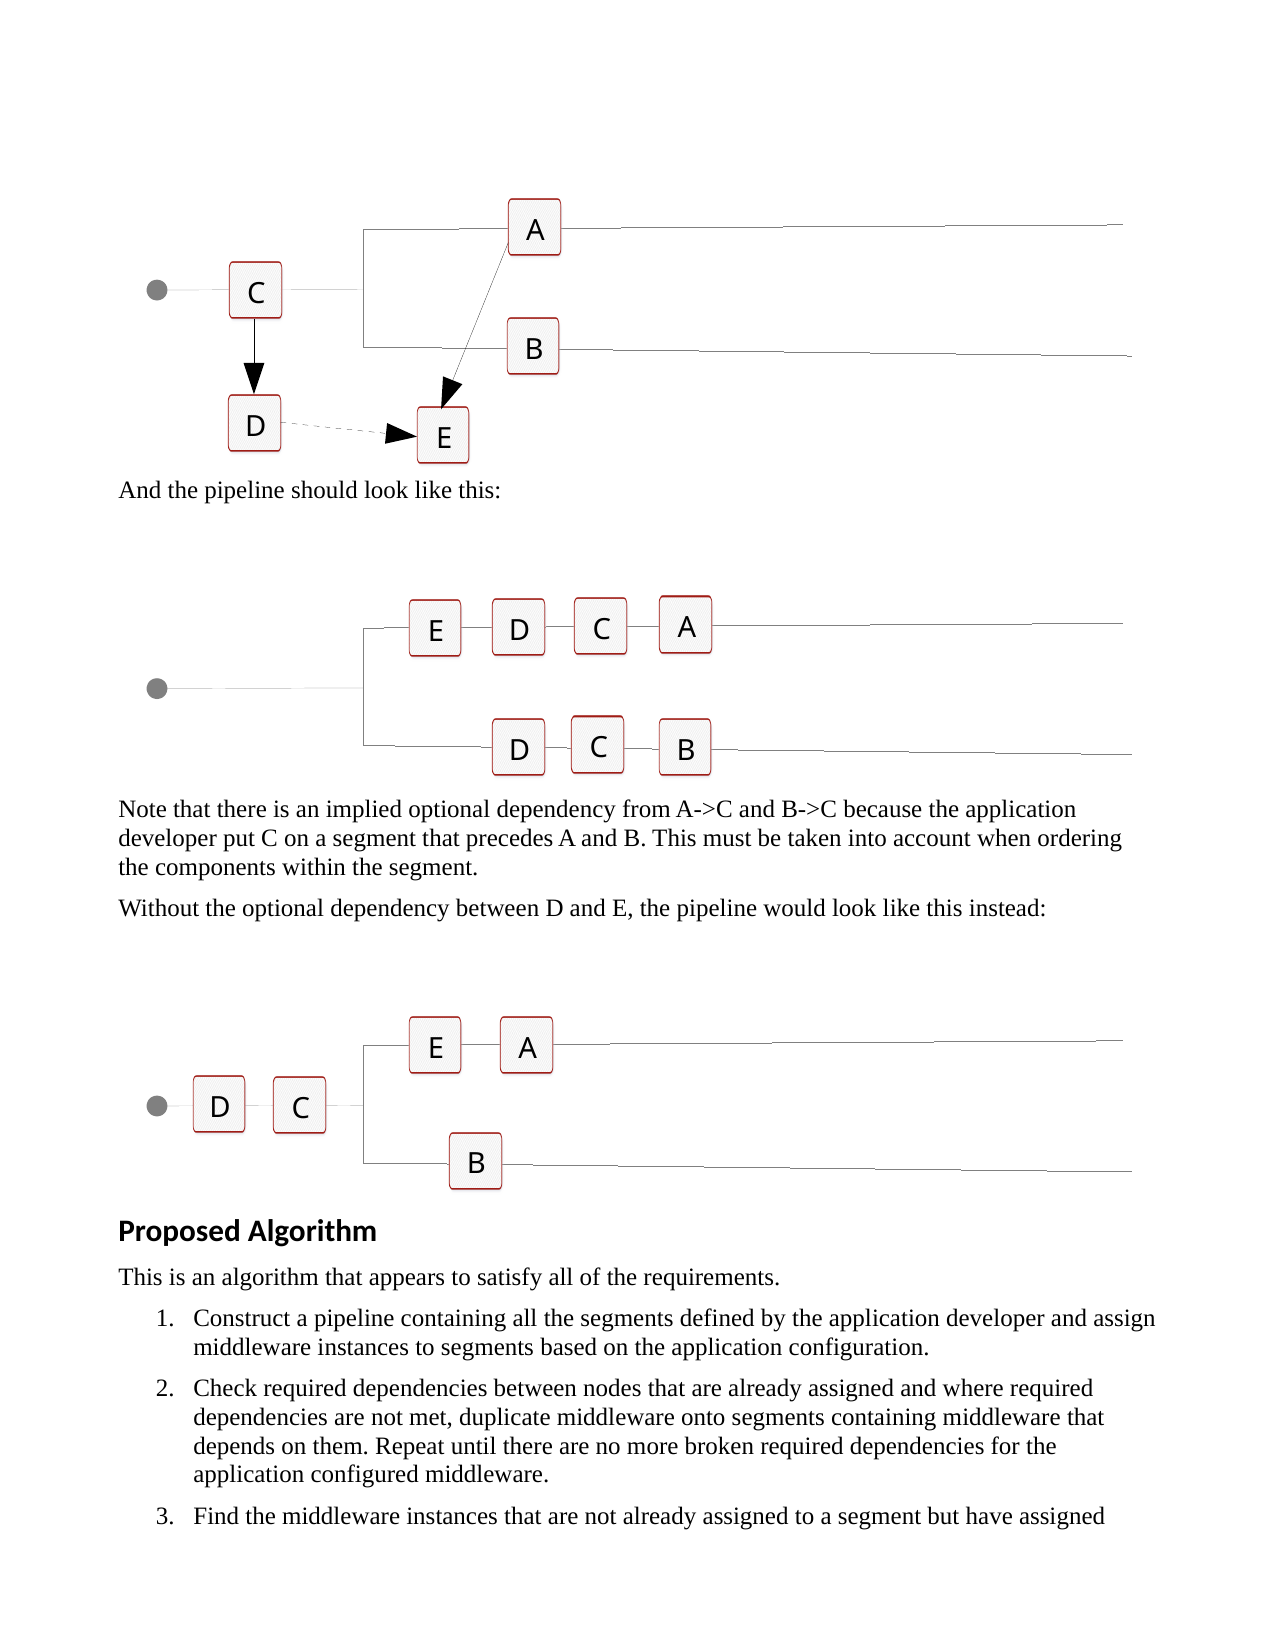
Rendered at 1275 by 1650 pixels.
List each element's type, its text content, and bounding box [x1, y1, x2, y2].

text Note that there is an implied optional dependency from A->C and B->C because the application developer put C on a segment that precedes A and B. This must be taken into account when ordering the components within the segment. [118, 782, 1157, 880]
picture [406, 1012, 466, 1082]
picture [446, 1128, 507, 1198]
picture [406, 595, 466, 665]
list Check required dependencies between nodes that are already assigned and where required dependencies are not met, duplicate middleware onto segments containing middleware that depends on them. Repeat until there are no more broken required dependencies for the application configured middleware. [156, 1373, 1157, 1488]
picture [270, 1072, 331, 1142]
text Without the optional dependency between D and E, the pipeline would look like this instead: [118, 893, 1157, 922]
picture [489, 594, 550, 664]
picture [656, 591, 717, 662]
picture [190, 1071, 250, 1141]
picture [505, 194, 566, 264]
text [118, 159, 1157, 177]
picture [414, 402, 474, 472]
picture [504, 313, 564, 383]
picture [225, 390, 286, 460]
picture [226, 257, 287, 327]
list Construct a pipeline containing all the segments defined by the application developer and assign middleware instances to segments based on the application configuration. [156, 1303, 1157, 1361]
list Find the middleware instances that are not already assigned to a segment but have assigned [156, 1501, 1157, 1529]
picture [497, 1012, 558, 1082]
text And the pipeline should look like this: [118, 463, 1157, 504]
text This is an algorithm that appears to satisfy all of the requirements. [118, 1262, 1157, 1291]
picture [571, 593, 632, 663]
picture [568, 711, 629, 782]
picture [489, 714, 550, 784]
subtitle Proposed Algorithm [118, 1199, 1157, 1249]
picture [656, 714, 716, 784]
text [118, 558, 1157, 576]
